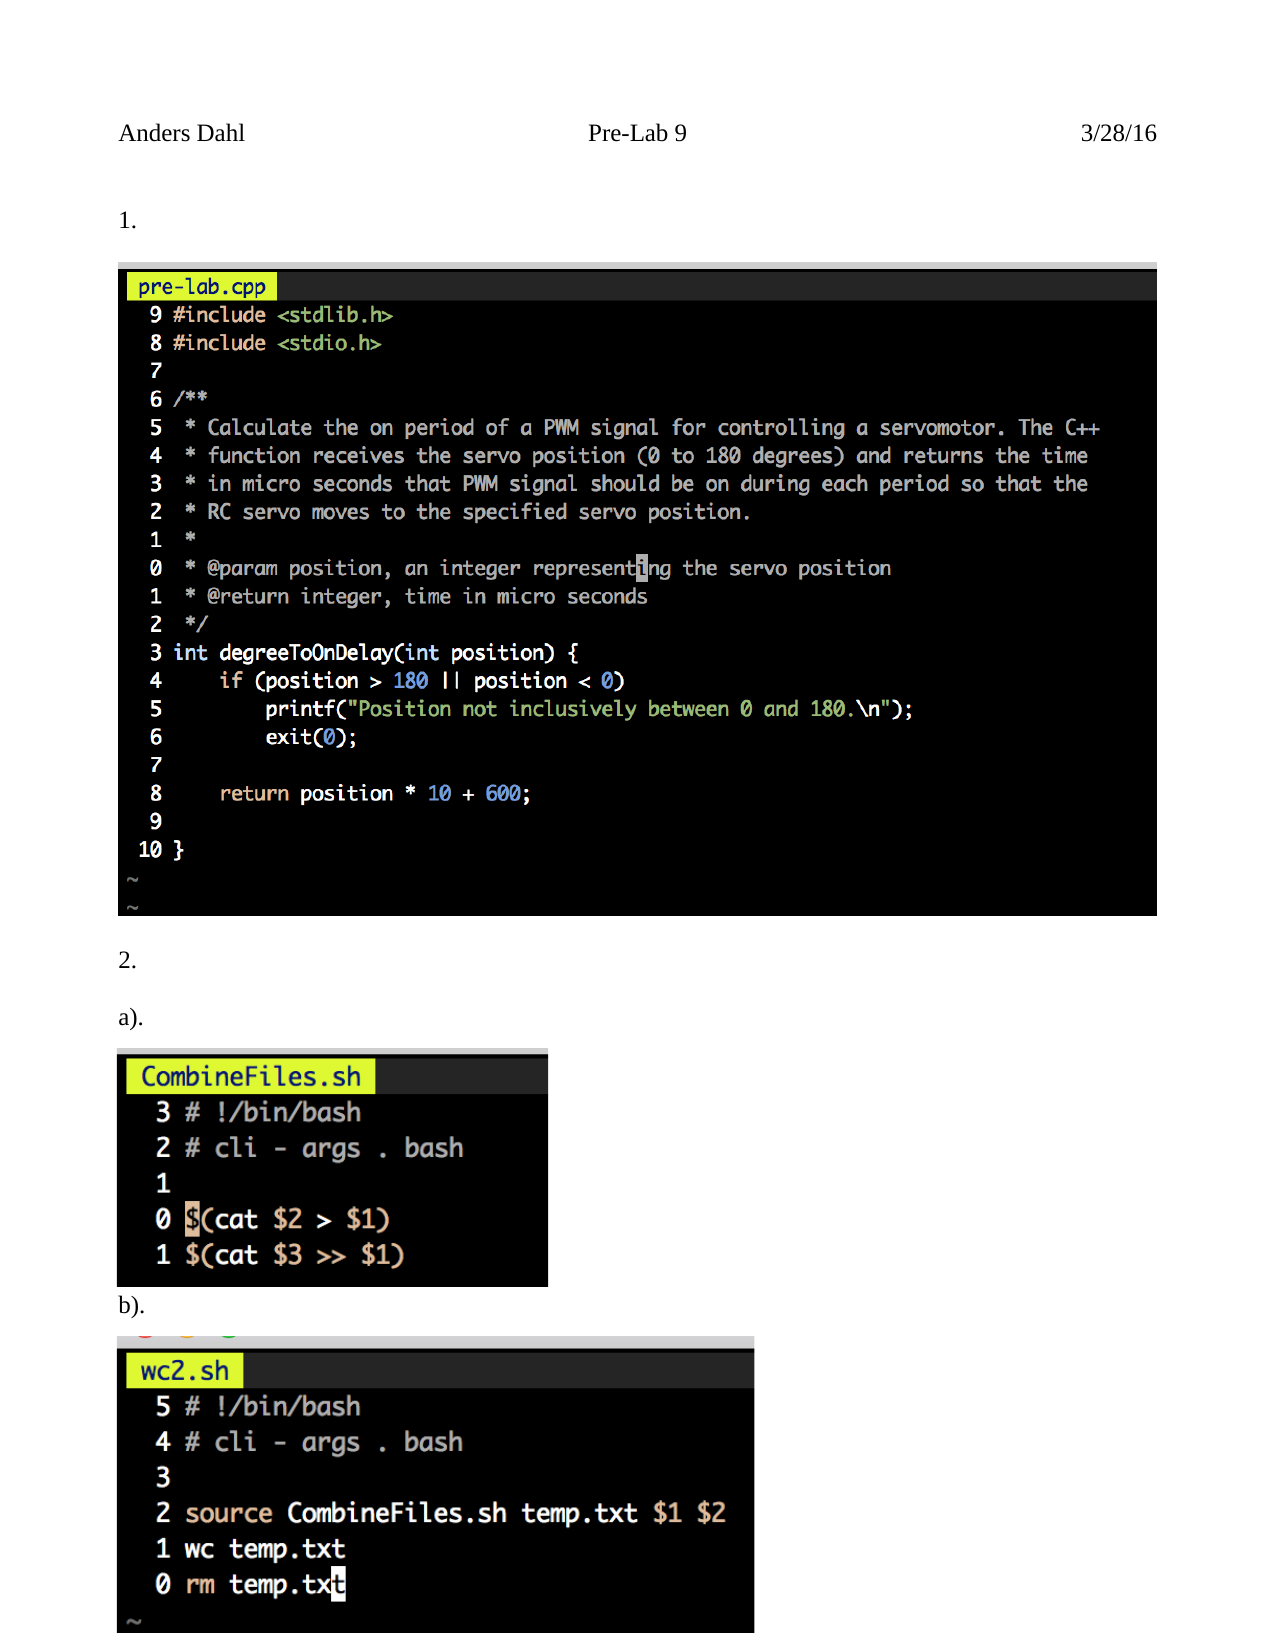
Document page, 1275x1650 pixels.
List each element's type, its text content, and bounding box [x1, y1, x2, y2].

text 2. [118, 945, 1157, 973]
picture [118, 262, 1157, 916]
picture [116, 1048, 549, 1287]
picture [116, 1336, 755, 1633]
text b). [118, 1290, 1157, 1318]
text a). [118, 1002, 1157, 1031]
text 1. [118, 205, 1157, 234]
